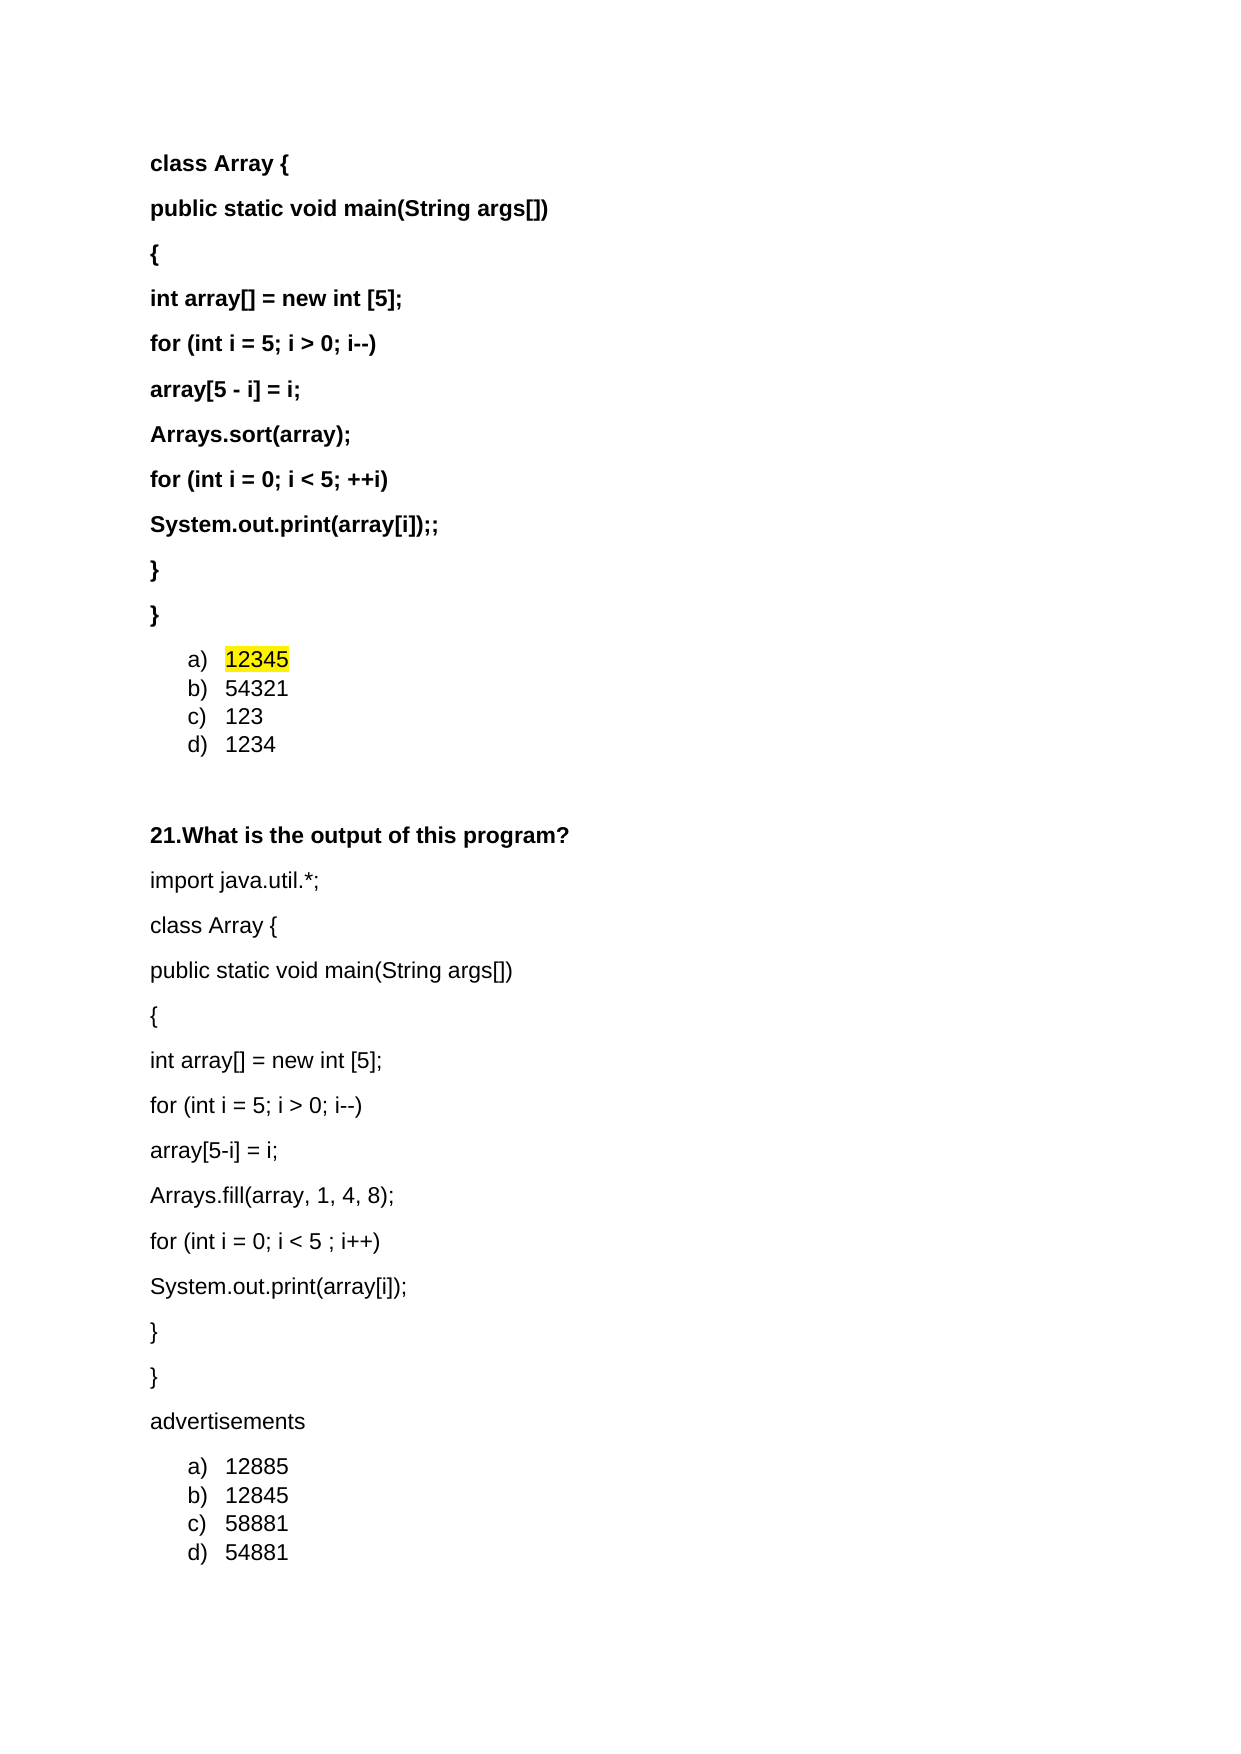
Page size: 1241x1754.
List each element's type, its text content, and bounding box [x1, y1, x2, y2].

text array[5 - i] = i; [150, 376, 1090, 402]
text int array[] = new int [5]; [150, 1047, 1090, 1073]
text import java.util.*; [150, 867, 1090, 893]
text 21.What is the output of this program? [150, 822, 1090, 848]
list 12885 [187, 1453, 1090, 1479]
text } [150, 1318, 1090, 1344]
text System.out.print(array[i]); [150, 1273, 1090, 1299]
list 123 [187, 703, 1090, 729]
text } [150, 1363, 1090, 1389]
text array[5-i] = i; [150, 1137, 1090, 1164]
text System.out.print(array[i]);; [150, 511, 1090, 537]
text public static void main(String args[]) [150, 957, 1090, 983]
list 12845 [187, 1482, 1090, 1508]
text class Array { [150, 912, 1090, 938]
text int array[] = new int [5]; [150, 285, 1090, 312]
list 54881 [187, 1538, 1090, 1565]
text for (int i = 0; i < 5 ; i++) [150, 1228, 1090, 1254]
text { [150, 1002, 1090, 1028]
text class Array { [150, 150, 1090, 176]
text { [150, 240, 1090, 267]
list 1234 [187, 731, 1090, 758]
text advertisements [150, 1408, 1090, 1434]
text for (int i = 5; i > 0; i--) [150, 330, 1090, 357]
text for (int i = 0; i < 5; ++i) [150, 466, 1090, 492]
list 58881 [187, 1510, 1090, 1536]
text } [150, 601, 1090, 627]
text } [150, 556, 1090, 582]
text public static void main(String args[]) [150, 195, 1090, 221]
text Arrays.fill(array, 1, 4, 8); [150, 1182, 1090, 1209]
list 54321 [187, 674, 1090, 701]
text Arrays.sort(array); [150, 421, 1090, 447]
list 12345 [187, 646, 1090, 672]
text for (int i = 5; i > 0; i--) [150, 1092, 1090, 1119]
